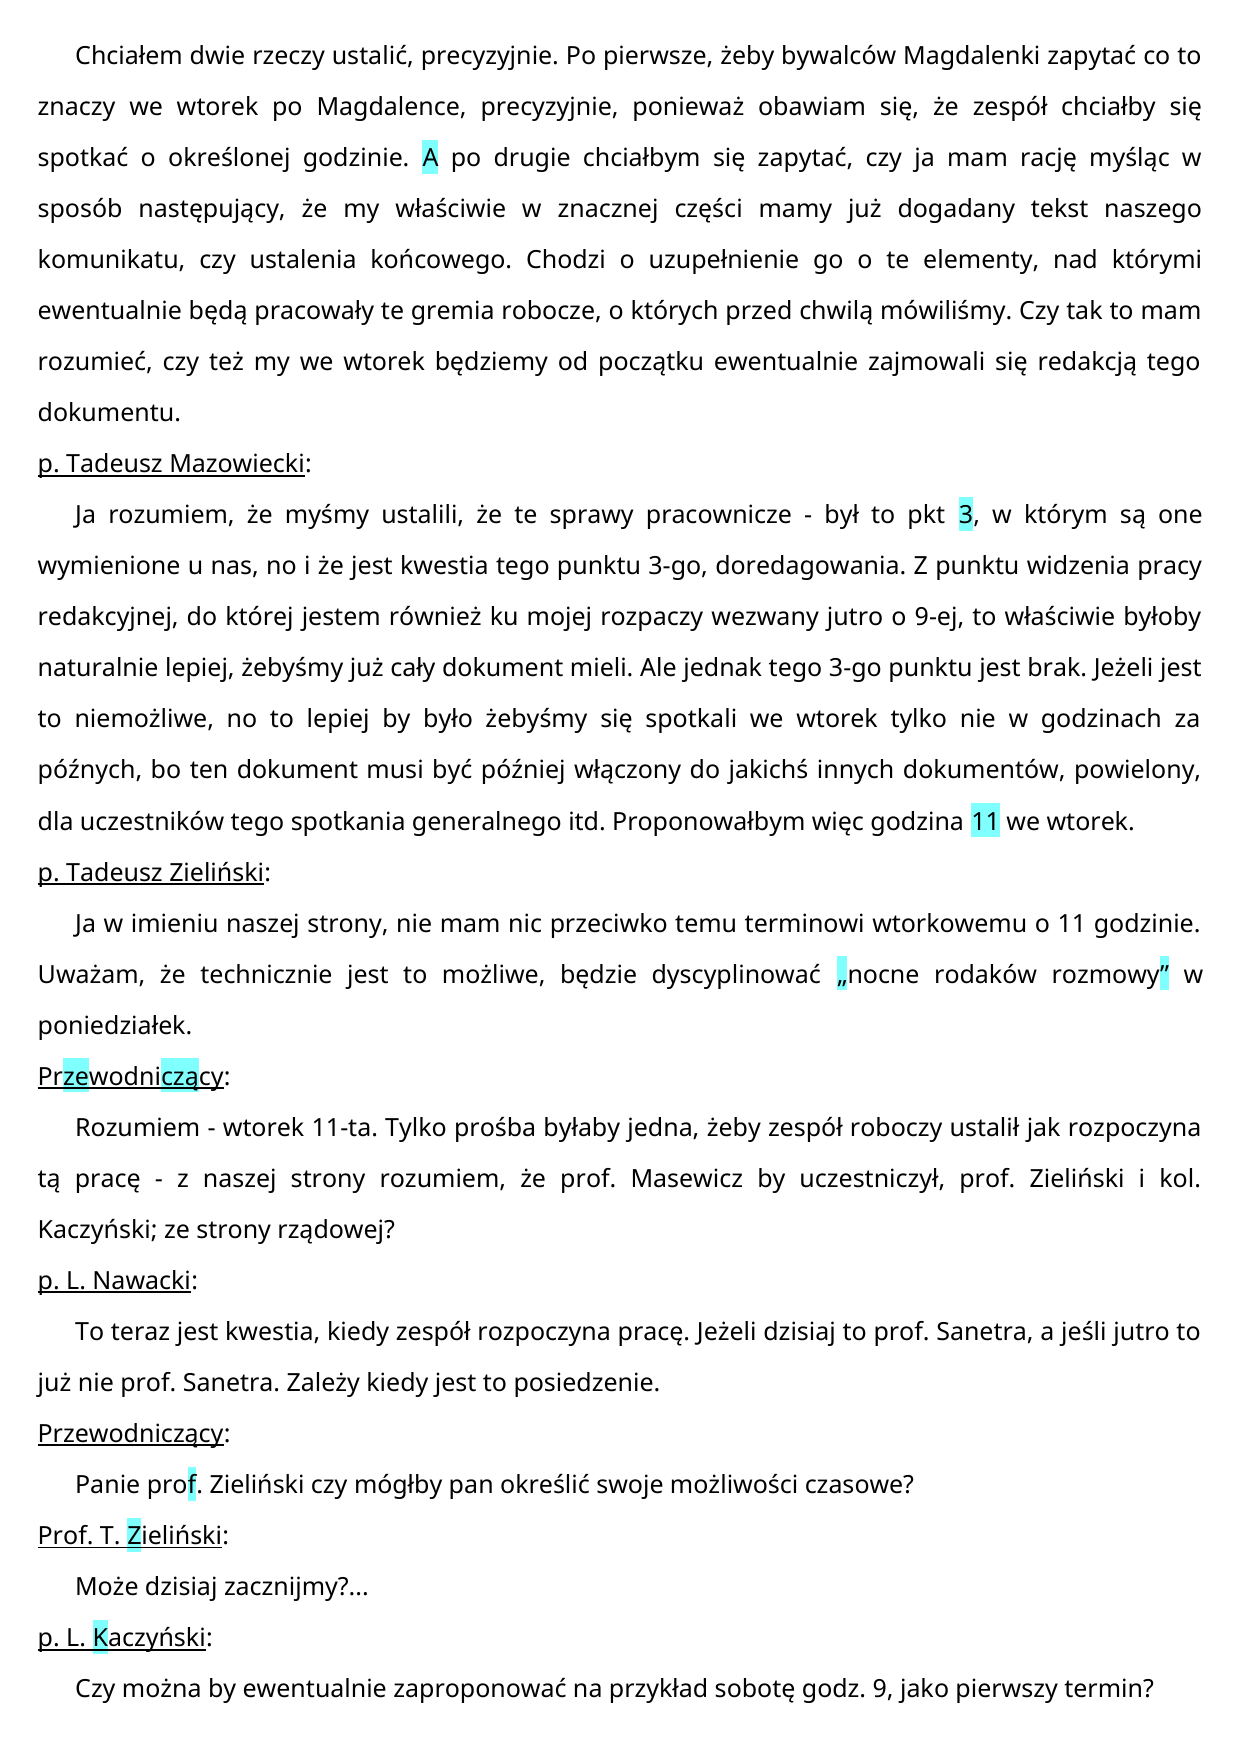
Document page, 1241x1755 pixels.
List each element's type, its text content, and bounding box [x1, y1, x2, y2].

text p. Tadeusz Zieliński: [37, 854, 1203, 888]
text p. L. Kaczyński: [37, 1620, 1203, 1654]
text Czy można by ewentualnie zaproponować na przykład sobotę godz. 9, jako pierwszy termin? [37, 1671, 1203, 1705]
text p. L. Nawacki: [37, 1262, 1203, 1297]
text Ja rozumiem, że myśmy ustalili, że te sprawy pracownicze - był to pkt 3, w którym są one wymienione u nas, no i że jest kwestia tego punktu 3-go, doredagowania. Z punktu widzenia pracy redakcyjnej, do której jestem również ku mojej rozpaczy wezwany jutro o 9-ej, to właściwie byłoby naturalnie lepiej, żebyśmy już cały dokument mieli. Ale jednak tego 3-go punktu jest brak. Jeżeli jest to niemożliwe, no to lepiej by było żebyśmy się spotkali we wtorek tylko nie w godzinach za późnych, bo ten dokument musi być później włączony do jakichś innych dokumentów, powielony, dla uczestników tego spotkania generalnego itd. Proponowałbym więc godzina 11 we wtorek. [37, 497, 1203, 837]
text Ja w imieniu naszej strony, nie mam nic przeciwko temu terminowi wtorkowemu o 11 godzinie. Uważam, że technicznie jest to możliwe, będzie dyscyplinować „nocne rodaków rozmowy” w poniedziałek. [37, 905, 1203, 1041]
text Chciałem dwie rzeczy ustalić, precyzyjnie. Po pierwsze, żeby bywalców Magdalenki zapytać co to znaczy we wtorek po Magdalence, precyzyjnie, ponieważ obawiam się, że zespół chciałby się spotkać o określonej godzinie. A po drugie chciałbym się zapytać, czy ja mam rację myśląc w sposób następujący, że my właściwie w znacznej części mamy już dogadany tekst naszego komunikatu, czy ustalenia końcowego. Chodzi o uzupełnienie go o te elementy, nad którymi ewentualnie będą pracowały te gremia robocze, o których przed chwilą mówiliśmy. Czy tak to mam rozumieć, czy też my we wtorek będziemy od początku ewentualnie zajmowali się redakcją tego dokumentu. [37, 37, 1203, 429]
text Prof. T. Zieliński: [37, 1518, 1203, 1552]
text To teraz jest kwestia, kiedy zespół rozpoczyna pracę. Jeżeli dzisiaj to prof. Sanetra, a jeśli jutro to już nie prof. Sanetra. Zależy kiedy jest to posiedzenie. [37, 1313, 1203, 1399]
text p. Tadeusz Mazowiecki: [37, 446, 1203, 480]
text Przewodniczący: [37, 1058, 1203, 1092]
text Panie prof. Zieliński czy mógłby pan określić swoje możliwości czasowe? [37, 1467, 1203, 1501]
text Może dzisiaj zacznijmy?... [37, 1569, 1203, 1603]
text Rozumiem - wtorek 11-ta. Tylko prośba byłaby jedna, żeby zespół roboczy ustalił jak rozpoczyna tą pracę - z naszej strony rozumiem, że prof. Masewicz by uczestniczył, prof. Zieliński i kol. Kaczyński; ze strony rządowej? [37, 1109, 1203, 1246]
text Przewodniczący: [37, 1416, 1203, 1450]
